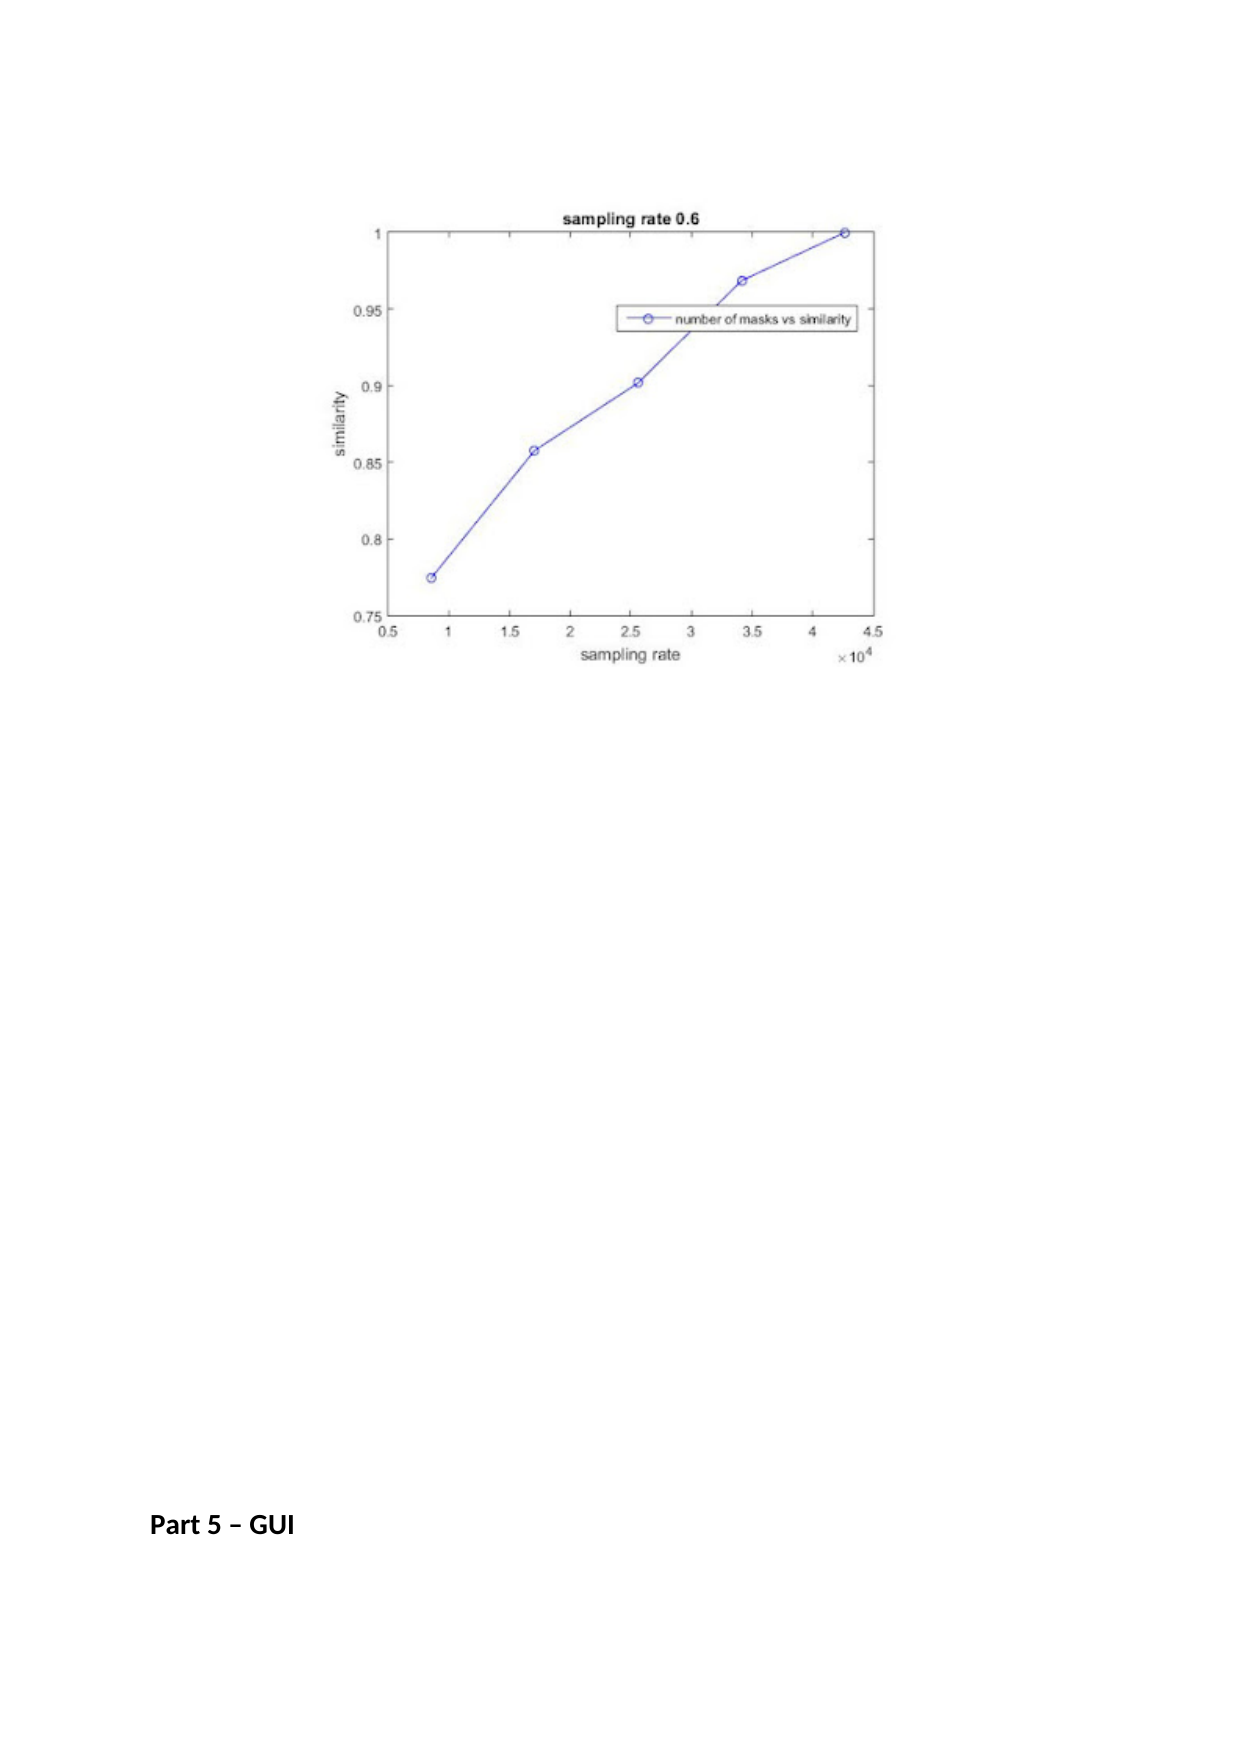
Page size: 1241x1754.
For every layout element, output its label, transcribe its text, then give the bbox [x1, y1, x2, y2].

text Part 5 – GUI [150, 1506, 1090, 1542]
